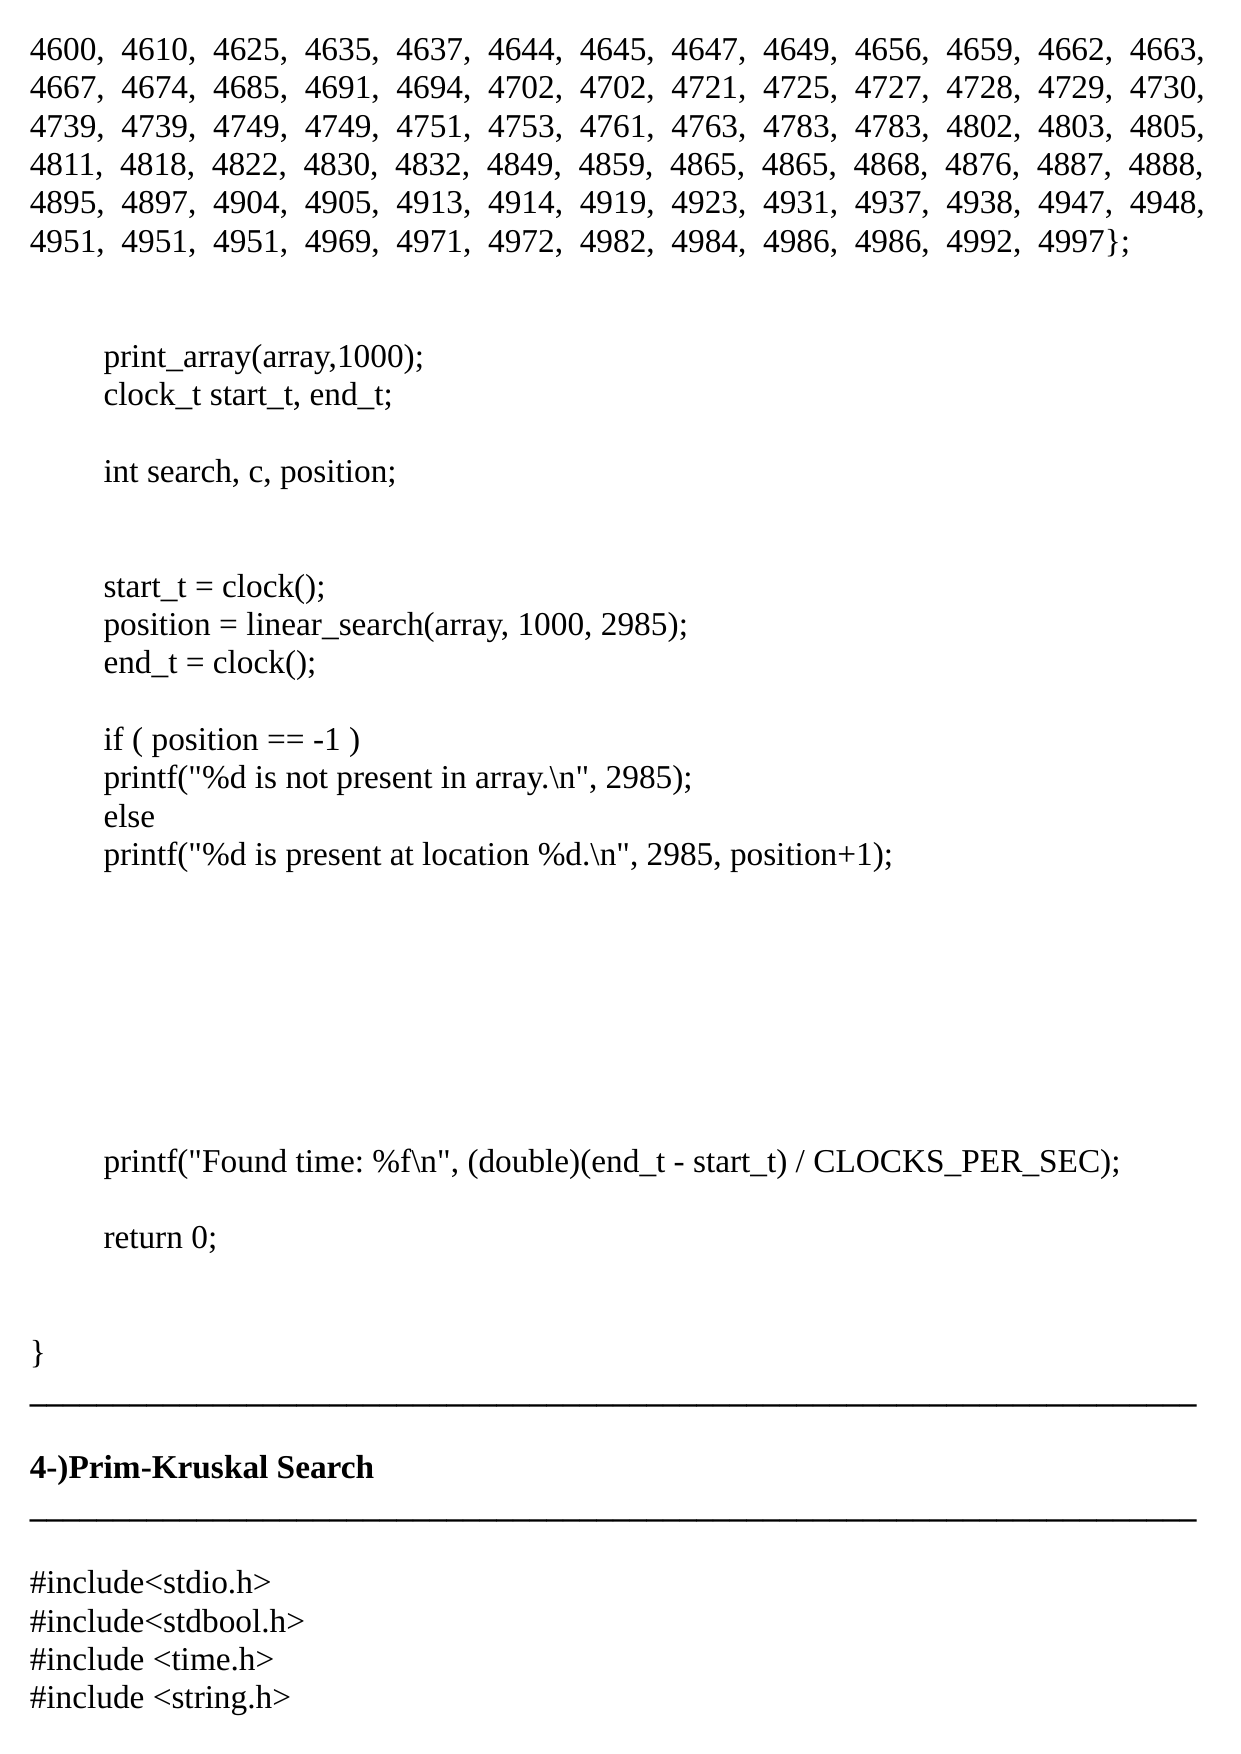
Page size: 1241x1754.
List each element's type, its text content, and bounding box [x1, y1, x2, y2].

text #include<stdio.h> [29, 1563, 1211, 1601]
text printf("%d is not present in array.\n", 2985); [29, 758, 1211, 796]
text end_t = clock(); [29, 643, 1211, 681]
text #include <string.h> [29, 1678, 1211, 1716]
text else [29, 796, 1211, 834]
text 4-)Prim-Kruskal Search [29, 1448, 1211, 1486]
text print_array(array,1000); [29, 336, 1211, 374]
text #include<stdbool.h> [29, 1601, 1211, 1639]
text return 0; [29, 1218, 1211, 1256]
text ______________________________________________________________________ [29, 1486, 1211, 1524]
text printf("%d is present at location %d.\n", 2985, position+1); [29, 834, 1211, 873]
text if ( position == -1 ) [29, 719, 1211, 758]
text start_t = clock(); [29, 566, 1211, 604]
text int search, c, position; [29, 451, 1211, 489]
text position = linear_search(array, 1000, 2985); [29, 604, 1211, 643]
text 4600, 4610, 4625, 4635, 4637, 4644, 4645, 4647, 4649, 4656, 4659, 4662, 4663, 4667, 4674, 4685, 4691, 4694, 4702, 4702, 4721, 4725, 4727, 4728, 4729, 4730, 4739, 4739, 4749, 4749, 4751, 4753, 4761, 4763, 4783, 4783, 4802, 4803, 4805, 4811, 4818, 4822, 4830, 4832, 4849, 4859, 4865, 4865, 4868, 4876, 4887, 4888, 4895, 4897, 4904, 4905, 4913, 4914, 4919, 4923, 4931, 4937, 4938, 4947, 4948, 4951, 4951, 4951, 4969, 4971, 4972, 4982, 4984, 4986, 4986, 4992, 4997}; [29, 29, 1211, 259]
text } [29, 1333, 1211, 1371]
text clock_t start_t, end_t; [29, 374, 1211, 413]
text ______________________________________________________________________ [29, 1371, 1211, 1409]
text printf("Found time: %f\n", (double)(end_t - start_t) / CLOCKS_PER_SEC); [29, 1141, 1211, 1179]
text #include <time.h> [29, 1639, 1211, 1678]
